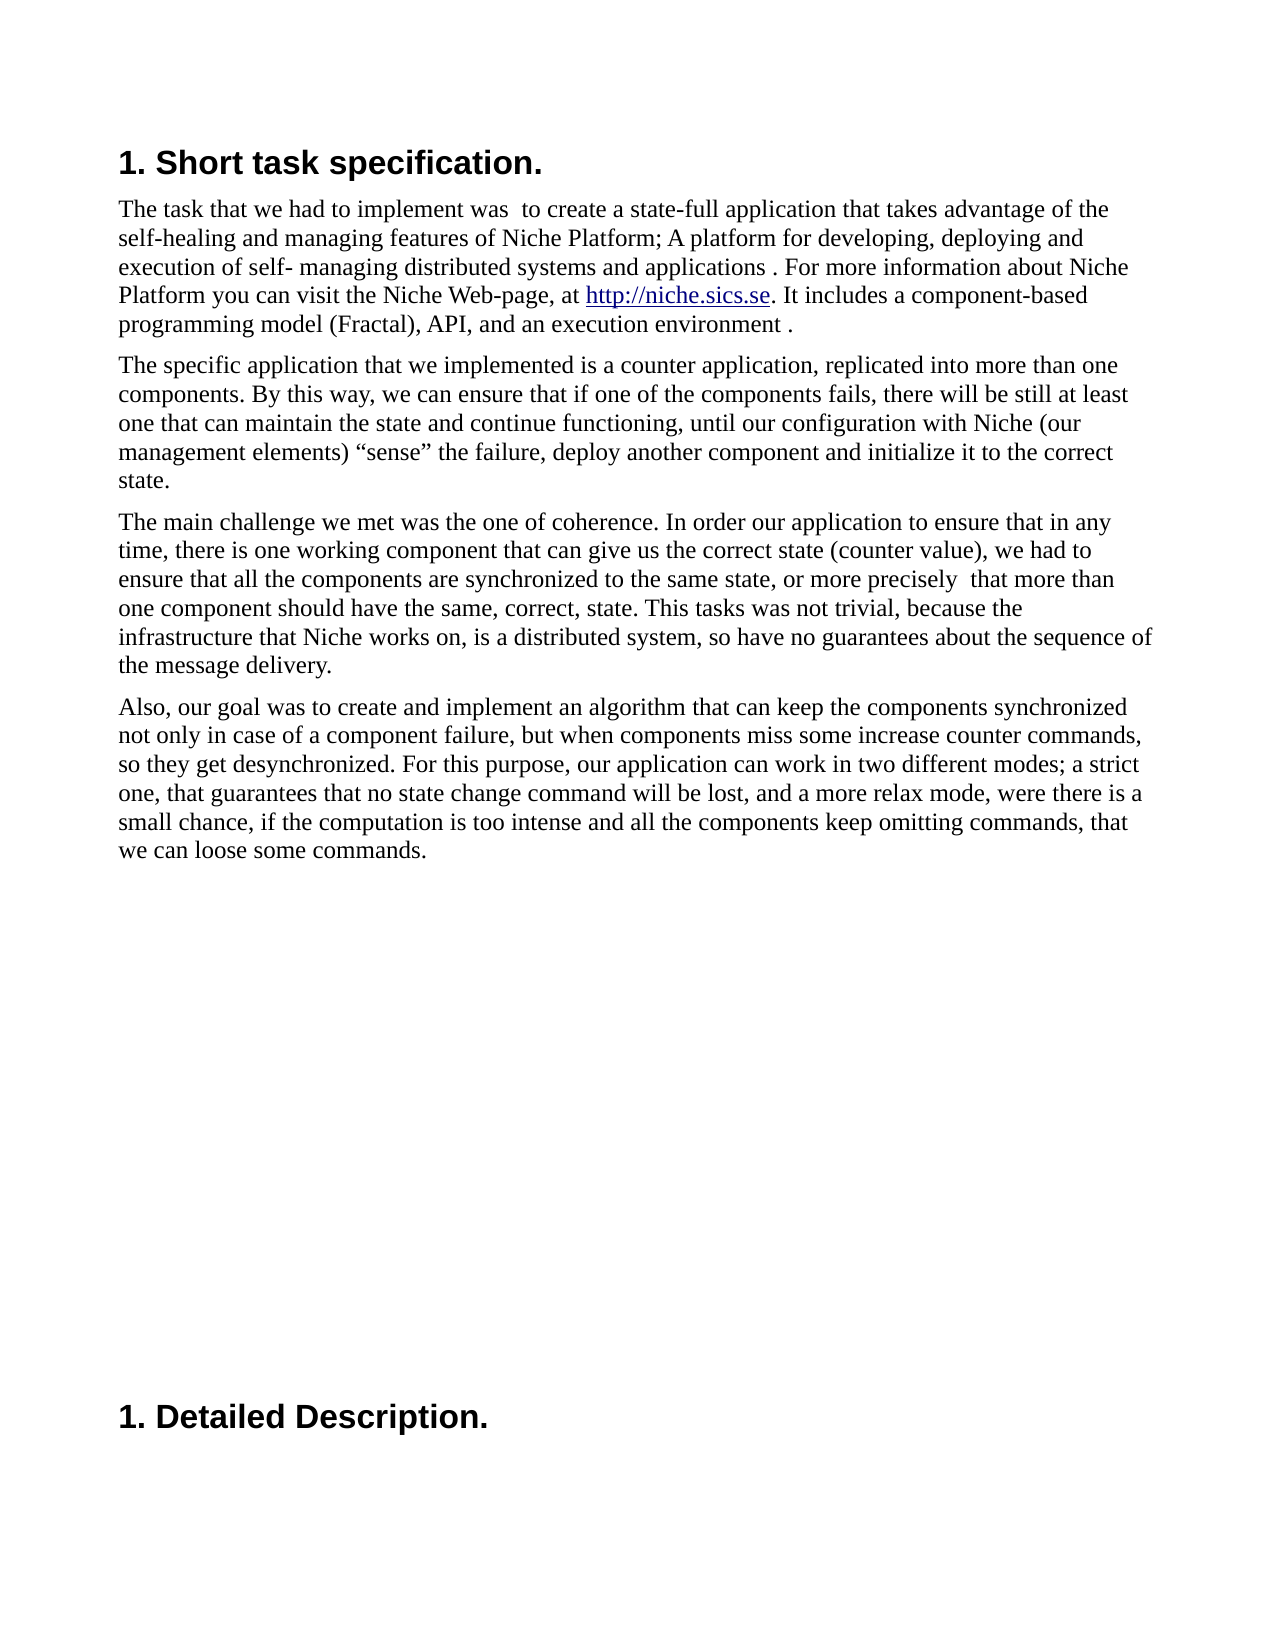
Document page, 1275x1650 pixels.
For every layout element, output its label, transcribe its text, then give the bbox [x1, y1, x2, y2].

subtitle 1. Short task specification. [118, 143, 1157, 182]
text The task that we had to implement was to create a state-full application that takes advantage of the self-healing and managing features of Niche Platform; A platform for developing, deploying and execution of self- managing distributed systems and applications . For more information about Niche Platform you can visit the Niche Web-page, at http://niche.sics.se. It includes a component-based programming model (Fractal), API, and an execution environment . [118, 194, 1157, 338]
text The specific application that we implemented is a counter application, replicated into more than one components. By this way, we can ensure that if one of the components fails, there will be still at least one that can maintain the state and continue functioning, until our configuration with Niche (our management elements) “sense” the failure, deploy another component and initialize it to the correct state. [118, 351, 1157, 494]
subtitle 1. Detailed Description. [118, 1397, 1157, 1435]
text The main challenge we met was the one of coherence. In order our application to ensure that in any time, there is one working component that can give us the correct state (counter value), we had to ensure that all the components are synchronized to the same state, or more precisely that more than one component should have the same, correct, state. This tasks was not trivial, because the infrastructure that Niche works on, is a distributed system, so have no guarantees about the sequence of the message delivery. [118, 507, 1157, 679]
text Also, our goal was to create and implement an algorithm that can keep the components synchronized not only in case of a component failure, but when components miss some increase counter commands, so they get desynchronized. For this purpose, our application can work in two different modes; a strict one, that guarantees that no state change command will be lost, and a more relax mode, were there is a small chance, if the computation is too intense and all the components keep omitting commands, that we can loose some commands. [118, 692, 1157, 864]
